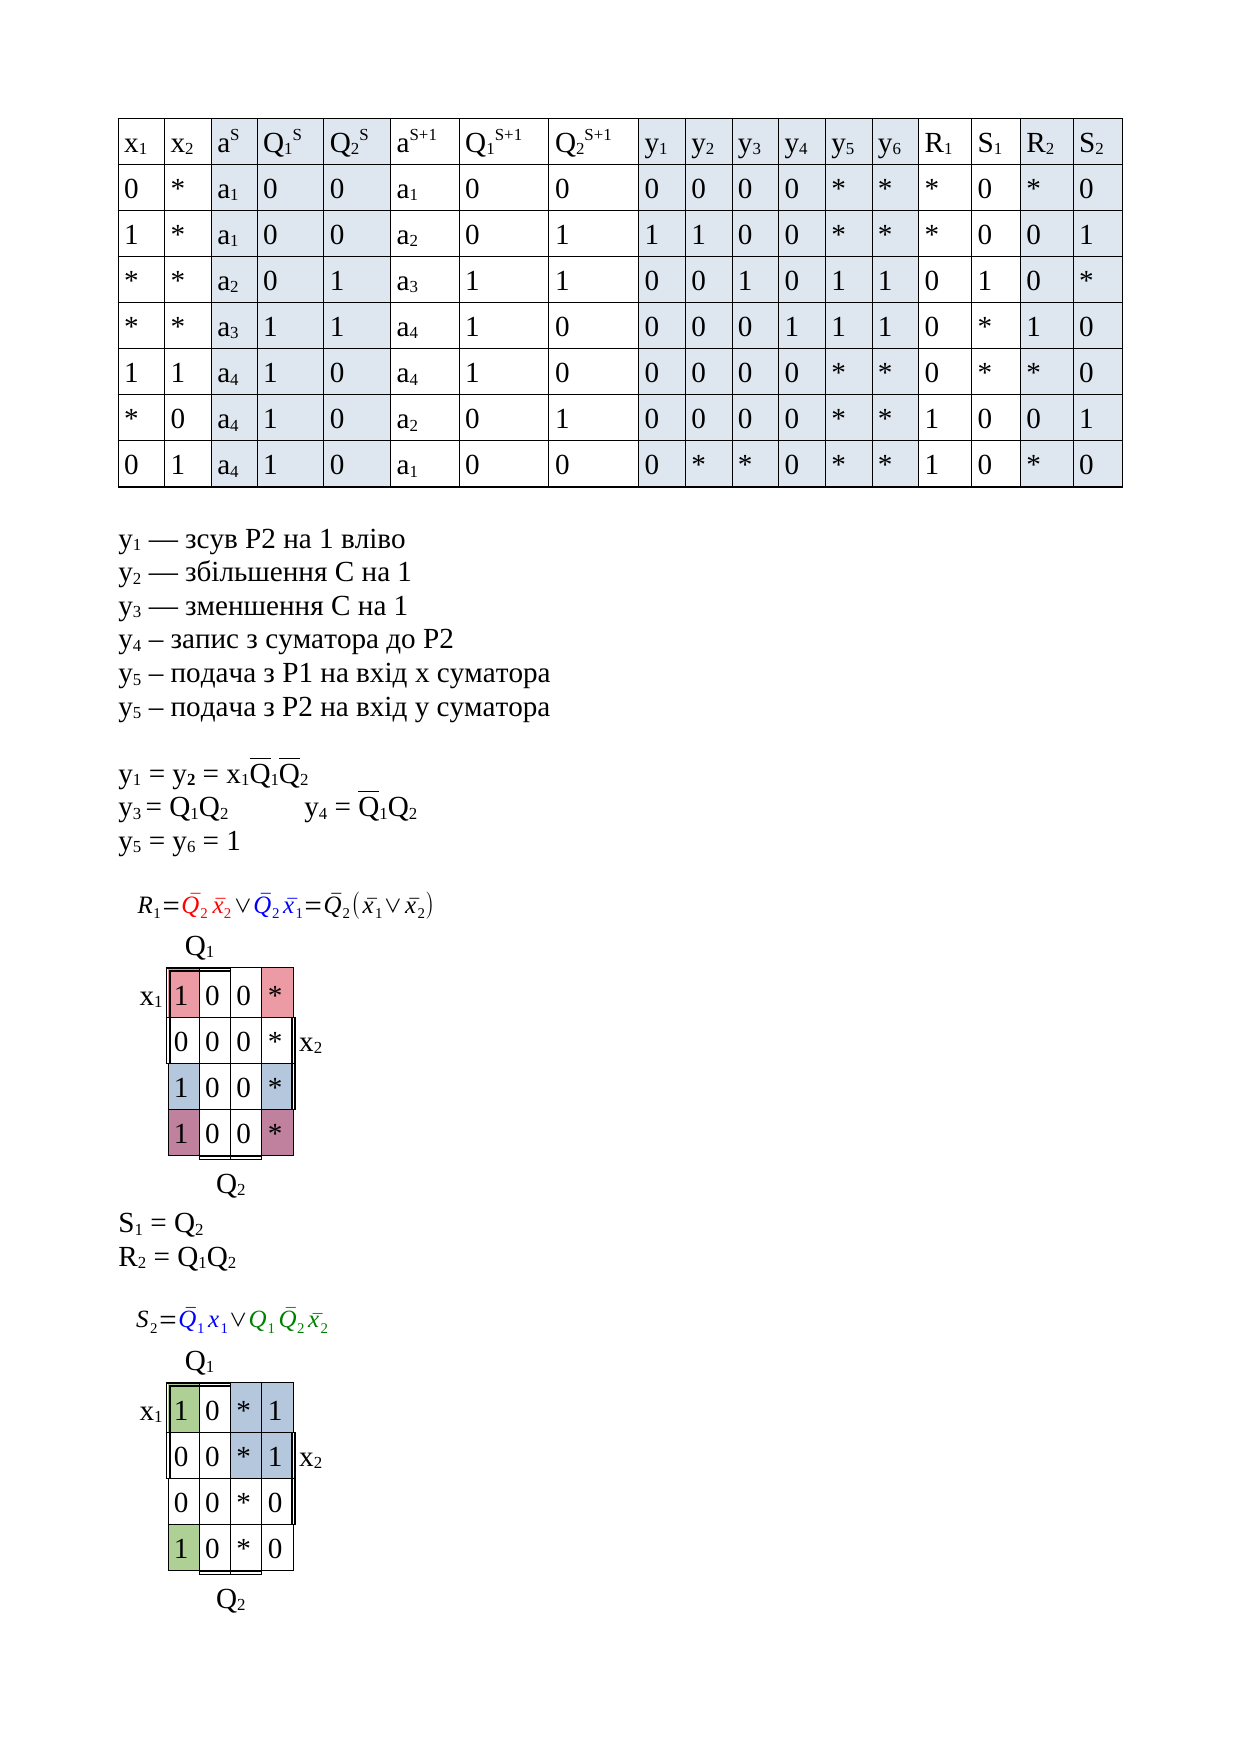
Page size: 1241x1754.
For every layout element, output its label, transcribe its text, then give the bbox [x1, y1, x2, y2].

table_cell 0 [1074, 165, 1122, 210]
table_cell 1 [262, 1383, 293, 1432]
table_cell 1 [258, 303, 323, 348]
text y2 — збільшення C на 1 [118, 554, 1122, 588]
table_cell * [873, 349, 918, 394]
table_header y6 [873, 119, 918, 164]
table_cell * [165, 211, 211, 256]
table_cell 0 [972, 211, 1020, 256]
table_cell * [1021, 441, 1073, 486]
table_cell 1 [1021, 303, 1073, 348]
table_header S1 [972, 119, 1020, 164]
table_cell Q2 [199, 1575, 262, 1620]
table_cell 0 [460, 441, 548, 486]
table_header [118, 1337, 168, 1382]
table_cell a2 [391, 395, 459, 440]
table_cell 0 [733, 303, 778, 348]
table_cell 0 [733, 211, 778, 256]
table_cell * [686, 441, 732, 486]
table_cell a1 [212, 211, 257, 256]
table_cell 1 [826, 257, 872, 302]
table_cell 0 [549, 349, 638, 394]
table_cell 0 [169, 1479, 199, 1524]
table_cell 1 [549, 211, 638, 256]
table_cell 0 [639, 441, 685, 486]
table_cell 1 [169, 1064, 199, 1109]
table_header y2 [686, 119, 732, 164]
table_cell * [972, 349, 1020, 394]
table_cell 0 [200, 1110, 230, 1155]
table_cell 1 [460, 257, 548, 302]
table_cell 1 [1074, 395, 1122, 440]
table_cell 0 [686, 257, 732, 302]
table_cell 1 [324, 303, 390, 348]
table_cell 0 [460, 165, 548, 210]
table_cell * [919, 165, 971, 210]
text y1 = y2 = x1Q1Q2 [118, 756, 1122, 789]
table_cell 0 [549, 165, 638, 210]
text y3 = Q1Q2 y4 = Q1Q2 [118, 789, 1122, 823]
table_header aS+1 [391, 119, 459, 164]
table_header R1 [919, 119, 971, 164]
text y5 – подача з P1 на вхід x суматора [118, 655, 1122, 689]
table_cell 0 [686, 349, 732, 394]
table_header y5 [826, 119, 872, 164]
table_cell 0 [200, 972, 230, 1017]
table_cell 1 [258, 441, 323, 486]
text y1 — зсув P2 на 1 вліво [118, 521, 1122, 554]
table_cell * [165, 257, 211, 302]
table_cell 0 [119, 441, 164, 486]
table_cell 0 [733, 349, 778, 394]
table_cell 0 [779, 257, 825, 302]
table_cell 0 [119, 165, 164, 210]
table_cell * [1021, 349, 1073, 394]
table_header [231, 1337, 262, 1382]
table_cell 0 [972, 165, 1020, 210]
table_cell 0 [779, 165, 825, 210]
table_cell 0 [639, 395, 685, 440]
text y5 = y6 = 1 [118, 823, 1122, 856]
table_cell * [165, 165, 211, 210]
table_cell 1 [779, 303, 825, 348]
table_cell 1 [1074, 211, 1122, 256]
table_cell x1 [118, 1382, 166, 1478]
table_cell * [826, 165, 872, 210]
table_cell [294, 1524, 343, 1570]
table_cell 0 [733, 165, 778, 210]
table_cell 0 [919, 303, 971, 348]
table_cell 0 [919, 349, 971, 394]
table_cell 0 [200, 1433, 230, 1478]
table_cell * [873, 211, 918, 256]
table_cell 0 [324, 349, 390, 394]
table_cell [118, 1155, 168, 1205]
table_cell 0 [324, 395, 390, 440]
table_cell 0 [686, 165, 732, 210]
table_cell [262, 1156, 293, 1205]
table_header x2 [165, 119, 211, 164]
table_cell 1 [549, 257, 638, 302]
table_cell 0 [779, 211, 825, 256]
table_cell [293, 1570, 343, 1620]
table_header [262, 922, 293, 967]
table_cell * [1074, 257, 1122, 302]
table_cell a2 [212, 257, 257, 302]
table_cell 1 [119, 349, 164, 394]
table_cell 1 [171, 1387, 199, 1432]
table_header x1 [119, 119, 164, 164]
table_cell x1 [118, 967, 166, 1063]
table_cell 0 [324, 441, 390, 486]
table_cell 0 [200, 1525, 230, 1570]
table_cell 1 [549, 395, 638, 440]
table_cell 0 [258, 257, 323, 302]
table_cell 0 [639, 349, 685, 394]
table_cell 0 [200, 1479, 230, 1524]
table_cell 0 [1021, 395, 1073, 440]
table_cell 0 [1074, 303, 1122, 348]
table_header [293, 1337, 343, 1382]
table_cell 0 [258, 211, 323, 256]
table_header Q1S+1 [460, 119, 548, 164]
table_header [118, 922, 168, 967]
table_header S2 [1074, 119, 1122, 164]
table_cell 0 [686, 303, 732, 348]
table_cell 0 [231, 1018, 261, 1063]
table_cell 1 [873, 303, 918, 348]
table_cell 1 [171, 972, 199, 1017]
table_cell 0 [262, 1525, 293, 1570]
table_cell a4 [212, 395, 257, 440]
table_cell * [231, 1479, 261, 1524]
table_cell [118, 1109, 168, 1155]
table_cell 1 [258, 349, 323, 394]
table_cell * [119, 395, 164, 440]
table_cell * [231, 1433, 261, 1478]
table_cell a1 [391, 441, 459, 486]
table_cell a4 [212, 349, 257, 394]
table_cell x2 [296, 1017, 343, 1109]
table_cell 1 [873, 257, 918, 302]
table_header [262, 1337, 293, 1382]
table_cell * [972, 303, 1020, 348]
table_cell 0 [258, 165, 323, 210]
table_cell 0 [1074, 349, 1122, 394]
table_cell * [262, 1110, 293, 1155]
table_cell * [262, 968, 293, 1017]
table_cell 1 [262, 1433, 291, 1478]
table_cell * [873, 441, 918, 486]
table_cell 1 [639, 211, 685, 256]
table_cell [293, 1155, 343, 1205]
table_header [231, 922, 262, 967]
table_cell 0 [262, 1479, 291, 1524]
table_cell * [119, 257, 164, 302]
table_cell * [119, 303, 164, 348]
table_cell 1 [826, 303, 872, 348]
table_cell Q2 [199, 1160, 262, 1205]
table_cell [294, 967, 343, 1017]
table_cell a4 [391, 349, 459, 394]
text R2 = Q1Q2 [118, 1239, 1122, 1272]
table_cell a3 [212, 303, 257, 348]
table_cell 0 [779, 349, 825, 394]
table_cell 0 [171, 1018, 199, 1063]
table_cell 0 [686, 395, 732, 440]
table_header Q1 [168, 1337, 231, 1382]
table_cell 0 [231, 968, 261, 1017]
table_cell 0 [200, 1018, 230, 1063]
table_cell [262, 1571, 293, 1620]
table_cell * [1021, 165, 1073, 210]
table_header R2 [1021, 119, 1073, 164]
table_cell * [826, 441, 872, 486]
table_cell 0 [460, 395, 548, 440]
text y4 – запис з суматора до P2 [118, 622, 1122, 655]
table_cell [118, 1524, 168, 1570]
table_cell * [733, 441, 778, 486]
table_cell 0 [1074, 441, 1122, 486]
table_cell 1 [460, 303, 548, 348]
table_cell 0 [1021, 211, 1073, 256]
table_cell 0 [200, 1387, 230, 1432]
table_cell 1 [686, 211, 732, 256]
table_cell 0 [779, 441, 825, 486]
table_header Q2S [324, 119, 390, 164]
table_cell 0 [231, 1110, 261, 1155]
table_cell 0 [165, 395, 211, 440]
table_cell 0 [779, 395, 825, 440]
table_cell 0 [549, 441, 638, 486]
table_cell 0 [171, 1433, 199, 1478]
table_cell 0 [200, 1064, 230, 1109]
table_cell [118, 1063, 168, 1109]
table_cell 0 [639, 303, 685, 348]
table_header y1 [639, 119, 685, 164]
table_cell 1 [460, 349, 548, 394]
table_cell 0 [1021, 257, 1073, 302]
table_cell 1 [919, 395, 971, 440]
table_cell * [262, 1018, 291, 1063]
table_cell * [873, 395, 918, 440]
table_cell * [826, 211, 872, 256]
table_cell [118, 1570, 168, 1620]
table_cell 0 [639, 165, 685, 210]
table_cell * [826, 395, 872, 440]
table_cell 1 [733, 257, 778, 302]
table_header aS [212, 119, 257, 164]
table_header Q1 [168, 922, 231, 967]
table_cell 1 [169, 1525, 199, 1570]
table_cell a1 [391, 165, 459, 210]
table_header y3 [733, 119, 778, 164]
table_cell 1 [165, 349, 211, 394]
table_cell [118, 1478, 168, 1524]
table_cell a2 [391, 211, 459, 256]
table_cell 0 [639, 257, 685, 302]
table_cell * [826, 349, 872, 394]
table_header y4 [779, 119, 825, 164]
table_cell 0 [324, 165, 390, 210]
table_cell * [231, 1383, 261, 1432]
table_cell [168, 1571, 199, 1620]
table_cell 1 [258, 395, 323, 440]
text y3 — зменшення C на 1 [118, 588, 1122, 622]
table_cell 1 [169, 1110, 199, 1155]
table_cell [168, 1156, 199, 1205]
table_cell 0 [324, 211, 390, 256]
table_cell 0 [231, 1064, 261, 1109]
text y5 – подача з P2 на вхід y суматора [118, 689, 1122, 722]
table_cell 0 [972, 441, 1020, 486]
table_cell x2 [296, 1432, 343, 1524]
table_header Q1S [258, 119, 323, 164]
table_cell 1 [119, 211, 164, 256]
table_cell a4 [212, 441, 257, 486]
table_cell a3 [391, 257, 459, 302]
table_cell * [873, 165, 918, 210]
table_cell 1 [165, 441, 211, 486]
table_header Q2S+1 [549, 119, 638, 164]
table_cell [294, 1382, 343, 1432]
text S1 = Q2 [118, 1205, 1122, 1239]
table_cell 0 [549, 303, 638, 348]
table_cell 1 [324, 257, 390, 302]
table_cell 1 [919, 441, 971, 486]
table_cell 0 [972, 395, 1020, 440]
table_cell * [231, 1525, 261, 1570]
table_cell * [165, 303, 211, 348]
table_cell 0 [919, 257, 971, 302]
table_cell 1 [972, 257, 1020, 302]
table_cell 0 [733, 395, 778, 440]
table_cell * [919, 211, 971, 256]
table_cell a1 [212, 165, 257, 210]
table_cell * [262, 1064, 291, 1109]
table_cell a4 [391, 303, 459, 348]
table_header [293, 922, 343, 967]
table_cell [294, 1109, 343, 1155]
table_cell 0 [460, 211, 548, 256]
